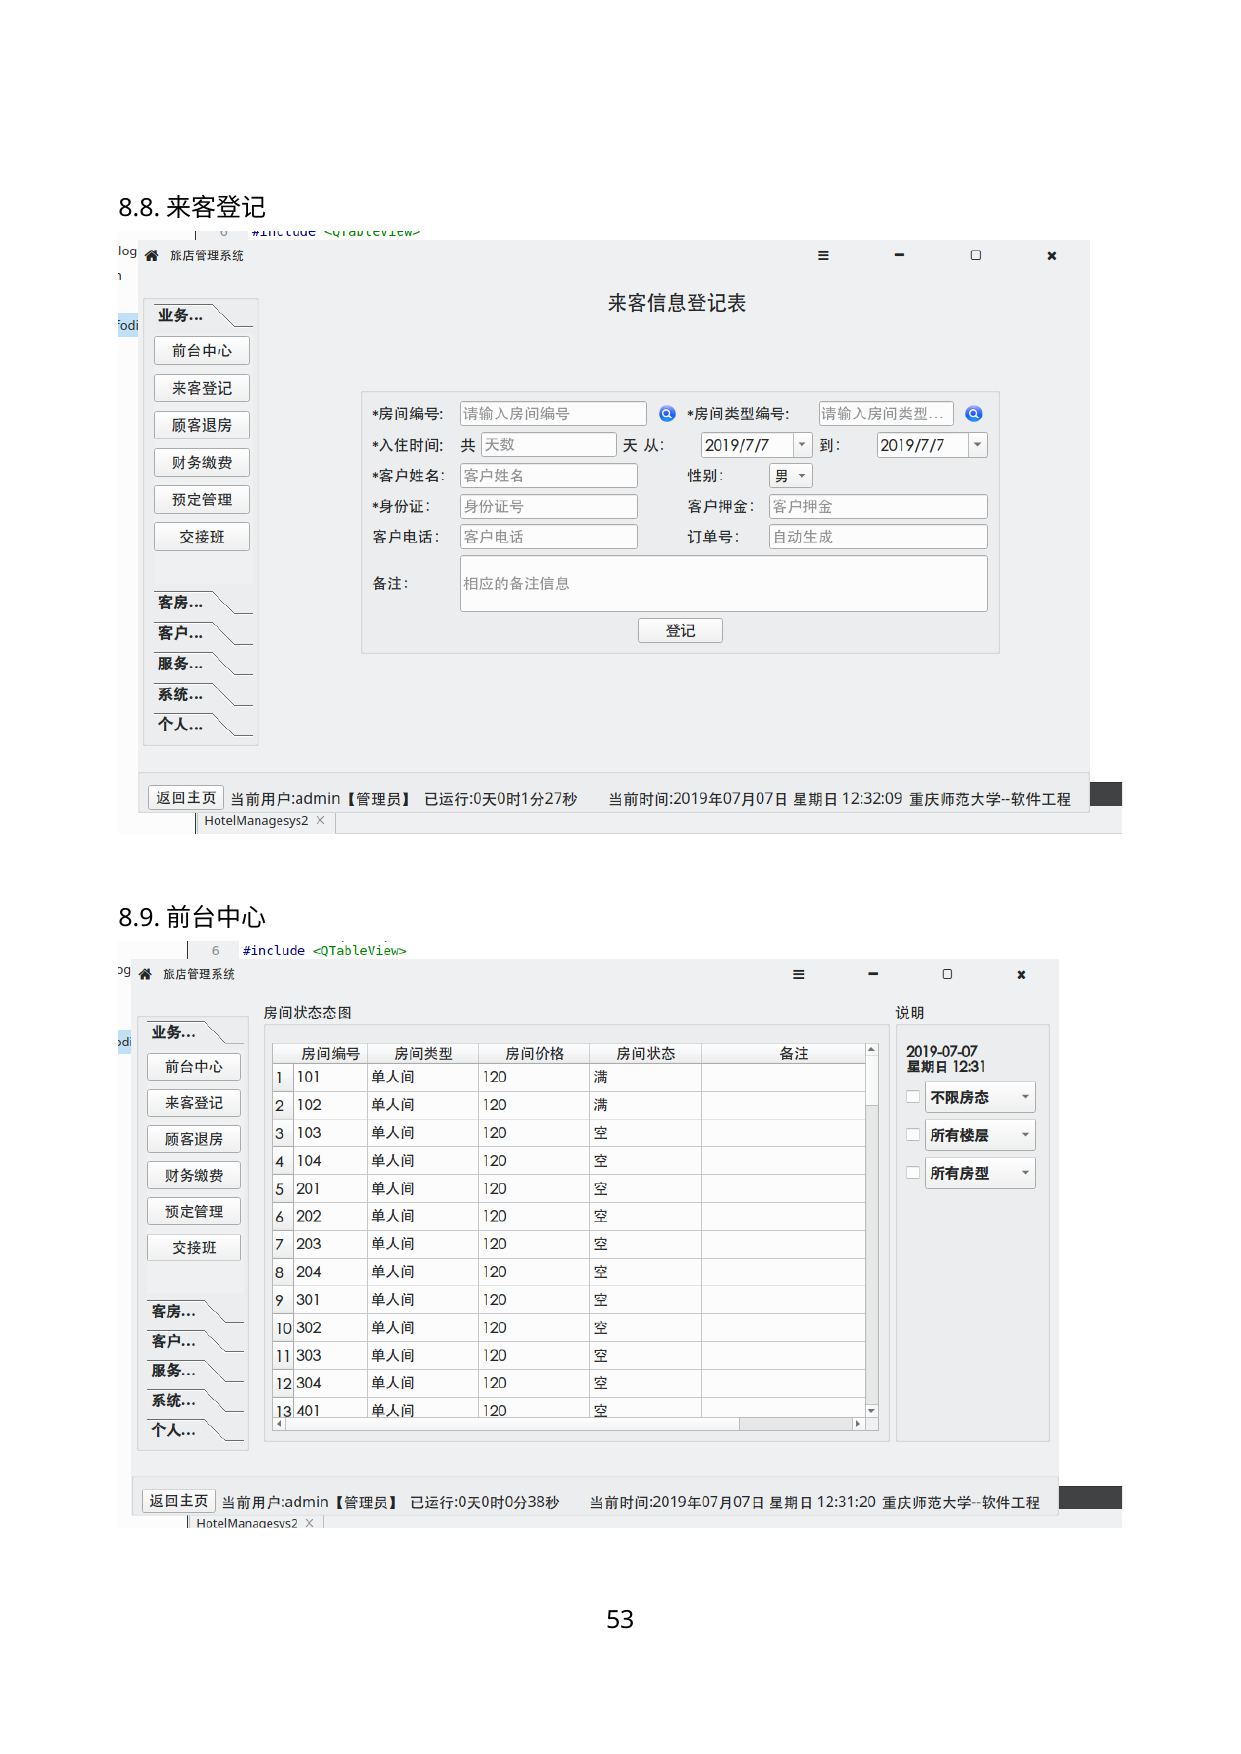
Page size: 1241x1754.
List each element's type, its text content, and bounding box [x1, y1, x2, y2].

subtitle 来客登记 [118, 188, 1122, 224]
subtitle 前台中心 [118, 898, 1122, 934]
picture [118, 941, 1123, 1528]
picture [118, 231, 1123, 834]
